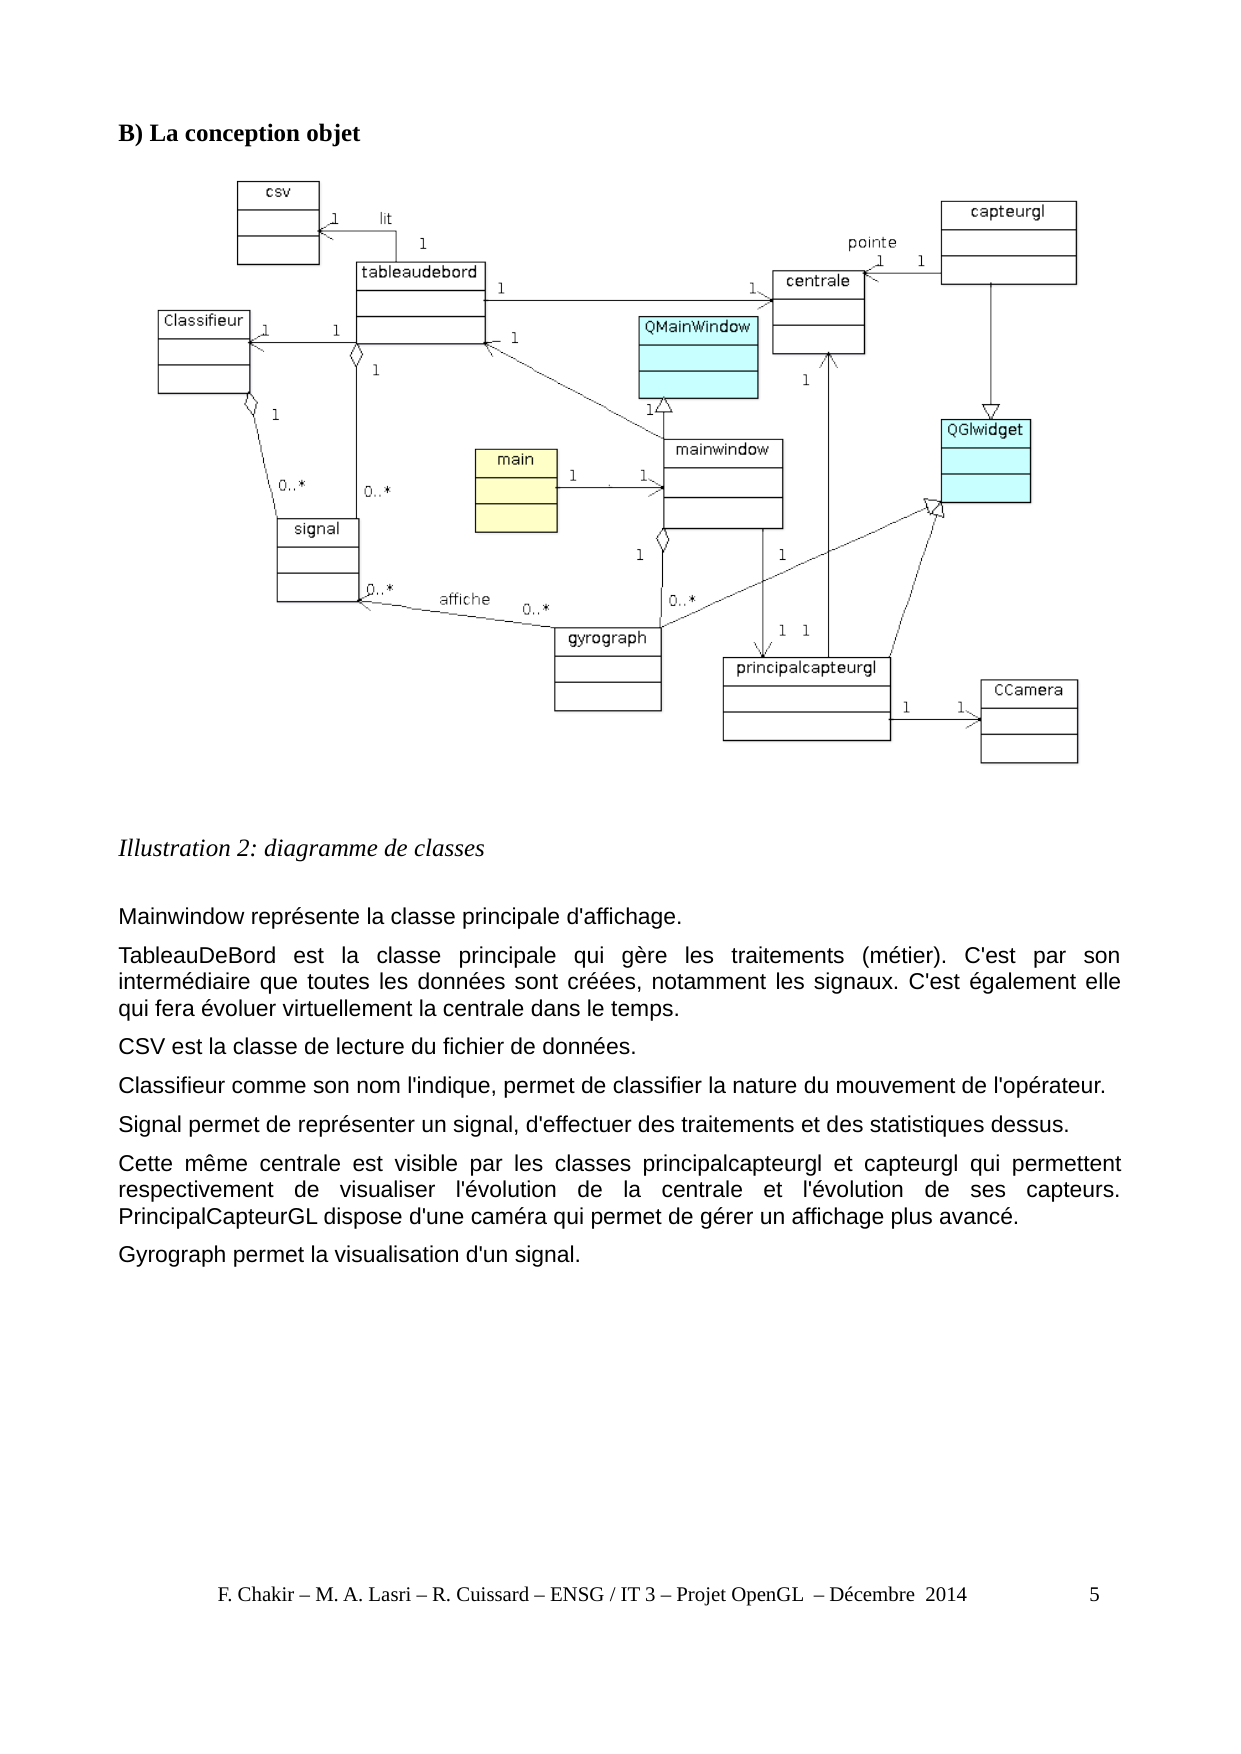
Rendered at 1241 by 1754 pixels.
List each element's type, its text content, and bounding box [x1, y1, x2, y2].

text Signal permet de représenter un signal, d'effectuer des traitements et des statistiques dessus. [118, 1111, 1122, 1137]
text Mainwindow représente la classe principale d'affichage. [118, 903, 1122, 929]
text TableauDeBord est la classe principale qui gère les traitements (métier). C'est par son intermédiaire que toutes les données sont créées, notamment les signaux. C'est également elle qui fera évoluer virtuellement la centrale dans le temps. [118, 942, 1122, 1021]
text Gyrograph permet la visualisation d'un signal. [118, 1241, 1122, 1268]
text Illustration 2: diagramme de classes [118, 833, 1122, 862]
text Cette même centrale est visible par les classes principalcapteurgl et capteurgl qui permettent respectivement de visualiser l'évolution de la centrale et l'évolution de ses capteurs. PrincipalCapteurGL dispose d'une caméra qui permet de gérer un affichage plus avancé. [118, 1150, 1122, 1229]
text Classifieur comme son nom l'indique, permet de classifier la nature du mouvement de l'opérateur. [118, 1072, 1122, 1098]
text CSV est la classe de lecture du fichier de données. [118, 1033, 1122, 1060]
picture [118, 172, 1123, 833]
text B) La conception objet [118, 118, 1122, 147]
